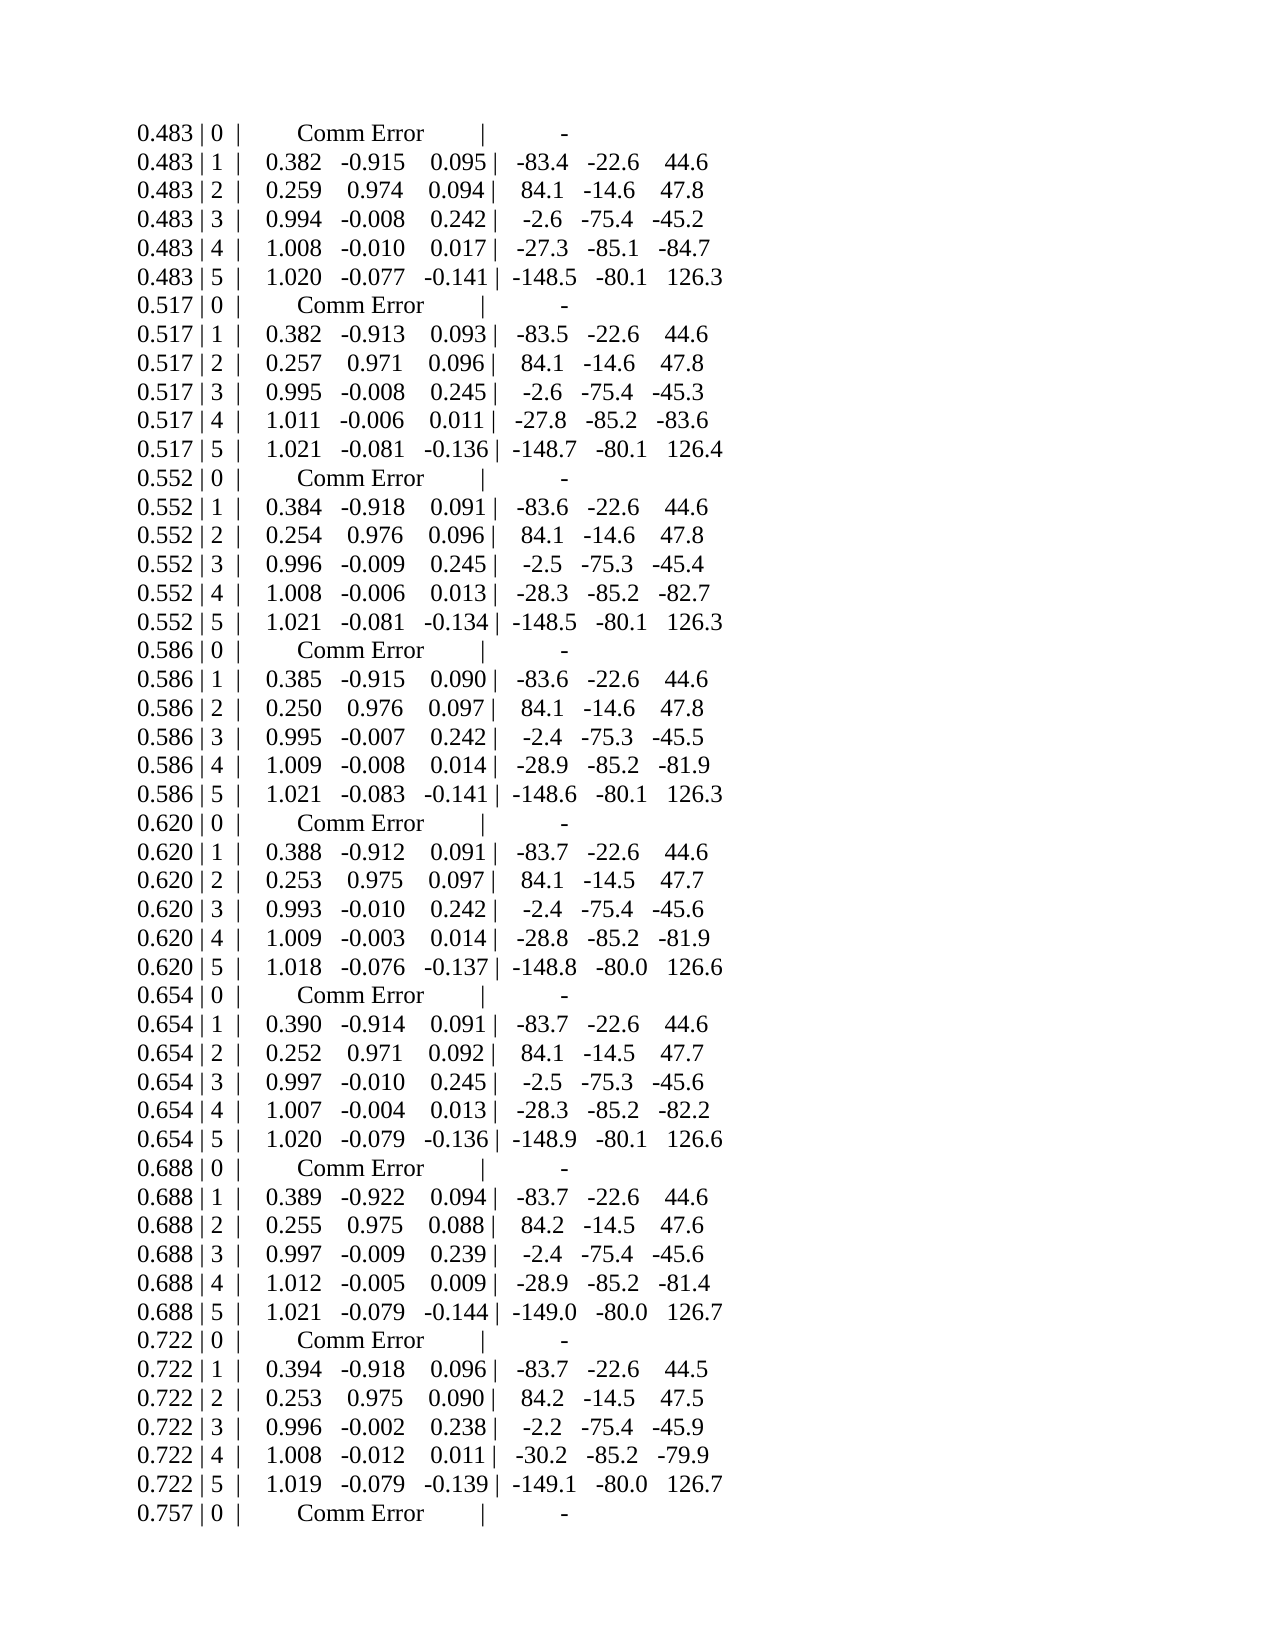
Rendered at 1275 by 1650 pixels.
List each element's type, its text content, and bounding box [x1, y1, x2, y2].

text 0.620 | 0 | Comm Error | - [118, 808, 1157, 837]
text 0.722 | 4 | 1.008 -0.012 0.011 | -30.2 -85.2 -79.9 [118, 1441, 1157, 1469]
text 0.722 | 0 | Comm Error | - [118, 1326, 1157, 1354]
text 0.552 | 5 | 1.021 -0.081 -0.134 | -148.5 -80.1 126.3 [118, 607, 1157, 636]
text 0.586 | 3 | 0.995 -0.007 0.242 | -2.4 -75.3 -45.5 [118, 722, 1157, 751]
text 0.517 | 4 | 1.011 -0.006 0.011 | -27.8 -85.2 -83.6 [118, 406, 1157, 434]
text 0.586 | 0 | Comm Error | - [118, 636, 1157, 664]
text 0.620 | 1 | 0.388 -0.912 0.091 | -83.7 -22.6 44.6 [118, 837, 1157, 866]
text 0.552 | 3 | 0.996 -0.009 0.245 | -2.5 -75.3 -45.4 [118, 549, 1157, 578]
text 0.722 | 2 | 0.253 0.975 0.090 | 84.2 -14.5 47.5 [118, 1383, 1157, 1412]
text 0.483 | 2 | 0.259 0.974 0.094 | 84.1 -14.6 47.8 [118, 176, 1157, 204]
text 0.586 | 4 | 1.009 -0.008 0.014 | -28.9 -85.2 -81.9 [118, 751, 1157, 779]
text 0.517 | 0 | Comm Error | - [118, 291, 1157, 319]
text 0.654 | 5 | 1.020 -0.079 -0.136 | -148.9 -80.1 126.6 [118, 1124, 1157, 1153]
text 0.586 | 5 | 1.021 -0.083 -0.141 | -148.6 -80.1 126.3 [118, 779, 1157, 808]
text 0.688 | 2 | 0.255 0.975 0.088 | 84.2 -14.5 47.6 [118, 1211, 1157, 1239]
text 0.654 | 4 | 1.007 -0.004 0.013 | -28.3 -85.2 -82.2 [118, 1096, 1157, 1124]
text 0.517 | 3 | 0.995 -0.008 0.245 | -2.6 -75.4 -45.3 [118, 377, 1157, 406]
text 0.552 | 0 | Comm Error | - [118, 463, 1157, 492]
text 0.517 | 1 | 0.382 -0.913 0.093 | -83.5 -22.6 44.6 [118, 319, 1157, 348]
text 0.483 | 0 | Comm Error | - [118, 118, 1157, 147]
text 0.757 | 0 | Comm Error | - [118, 1498, 1157, 1527]
text 0.586 | 2 | 0.250 0.976 0.097 | 84.1 -14.6 47.8 [118, 693, 1157, 722]
text 0.688 | 3 | 0.997 -0.009 0.239 | -2.4 -75.4 -45.6 [118, 1239, 1157, 1268]
text 0.552 | 2 | 0.254 0.976 0.096 | 84.1 -14.6 47.8 [118, 521, 1157, 549]
text 0.552 | 1 | 0.384 -0.918 0.091 | -83.6 -22.6 44.6 [118, 492, 1157, 521]
text 0.620 | 2 | 0.253 0.975 0.097 | 84.1 -14.5 47.7 [118, 866, 1157, 894]
text 0.483 | 1 | 0.382 -0.915 0.095 | -83.4 -22.6 44.6 [118, 147, 1157, 176]
text 0.688 | 5 | 1.021 -0.079 -0.144 | -149.0 -80.0 126.7 [118, 1297, 1157, 1326]
text 0.688 | 1 | 0.389 -0.922 0.094 | -83.7 -22.6 44.6 [118, 1182, 1157, 1211]
text 0.688 | 4 | 1.012 -0.005 0.009 | -28.9 -85.2 -81.4 [118, 1268, 1157, 1297]
text 0.654 | 2 | 0.252 0.971 0.092 | 84.1 -14.5 47.7 [118, 1038, 1157, 1067]
text 0.483 | 4 | 1.008 -0.010 0.017 | -27.3 -85.1 -84.7 [118, 233, 1157, 262]
text 0.517 | 5 | 1.021 -0.081 -0.136 | -148.7 -80.1 126.4 [118, 434, 1157, 463]
text 0.552 | 4 | 1.008 -0.006 0.013 | -28.3 -85.2 -82.7 [118, 578, 1157, 607]
text 0.620 | 4 | 1.009 -0.003 0.014 | -28.8 -85.2 -81.9 [118, 923, 1157, 952]
text 0.654 | 0 | Comm Error | - [118, 981, 1157, 1009]
text 0.483 | 5 | 1.020 -0.077 -0.141 | -148.5 -80.1 126.3 [118, 262, 1157, 291]
text 0.654 | 3 | 0.997 -0.010 0.245 | -2.5 -75.3 -45.6 [118, 1067, 1157, 1096]
text 0.722 | 3 | 0.996 -0.002 0.238 | -2.2 -75.4 -45.9 [118, 1412, 1157, 1441]
text 0.688 | 0 | Comm Error | - [118, 1153, 1157, 1182]
text 0.722 | 5 | 1.019 -0.079 -0.139 | -149.1 -80.0 126.7 [118, 1469, 1157, 1498]
text 0.620 | 3 | 0.993 -0.010 0.242 | -2.4 -75.4 -45.6 [118, 894, 1157, 923]
text 0.483 | 3 | 0.994 -0.008 0.242 | -2.6 -75.4 -45.2 [118, 204, 1157, 233]
text 0.517 | 2 | 0.257 0.971 0.096 | 84.1 -14.6 47.8 [118, 348, 1157, 377]
text 0.586 | 1 | 0.385 -0.915 0.090 | -83.6 -22.6 44.6 [118, 664, 1157, 693]
text 0.620 | 5 | 1.018 -0.076 -0.137 | -148.8 -80.0 126.6 [118, 952, 1157, 981]
text 0.722 | 1 | 0.394 -0.918 0.096 | -83.7 -22.6 44.5 [118, 1354, 1157, 1383]
text 0.654 | 1 | 0.390 -0.914 0.091 | -83.7 -22.6 44.6 [118, 1009, 1157, 1038]
